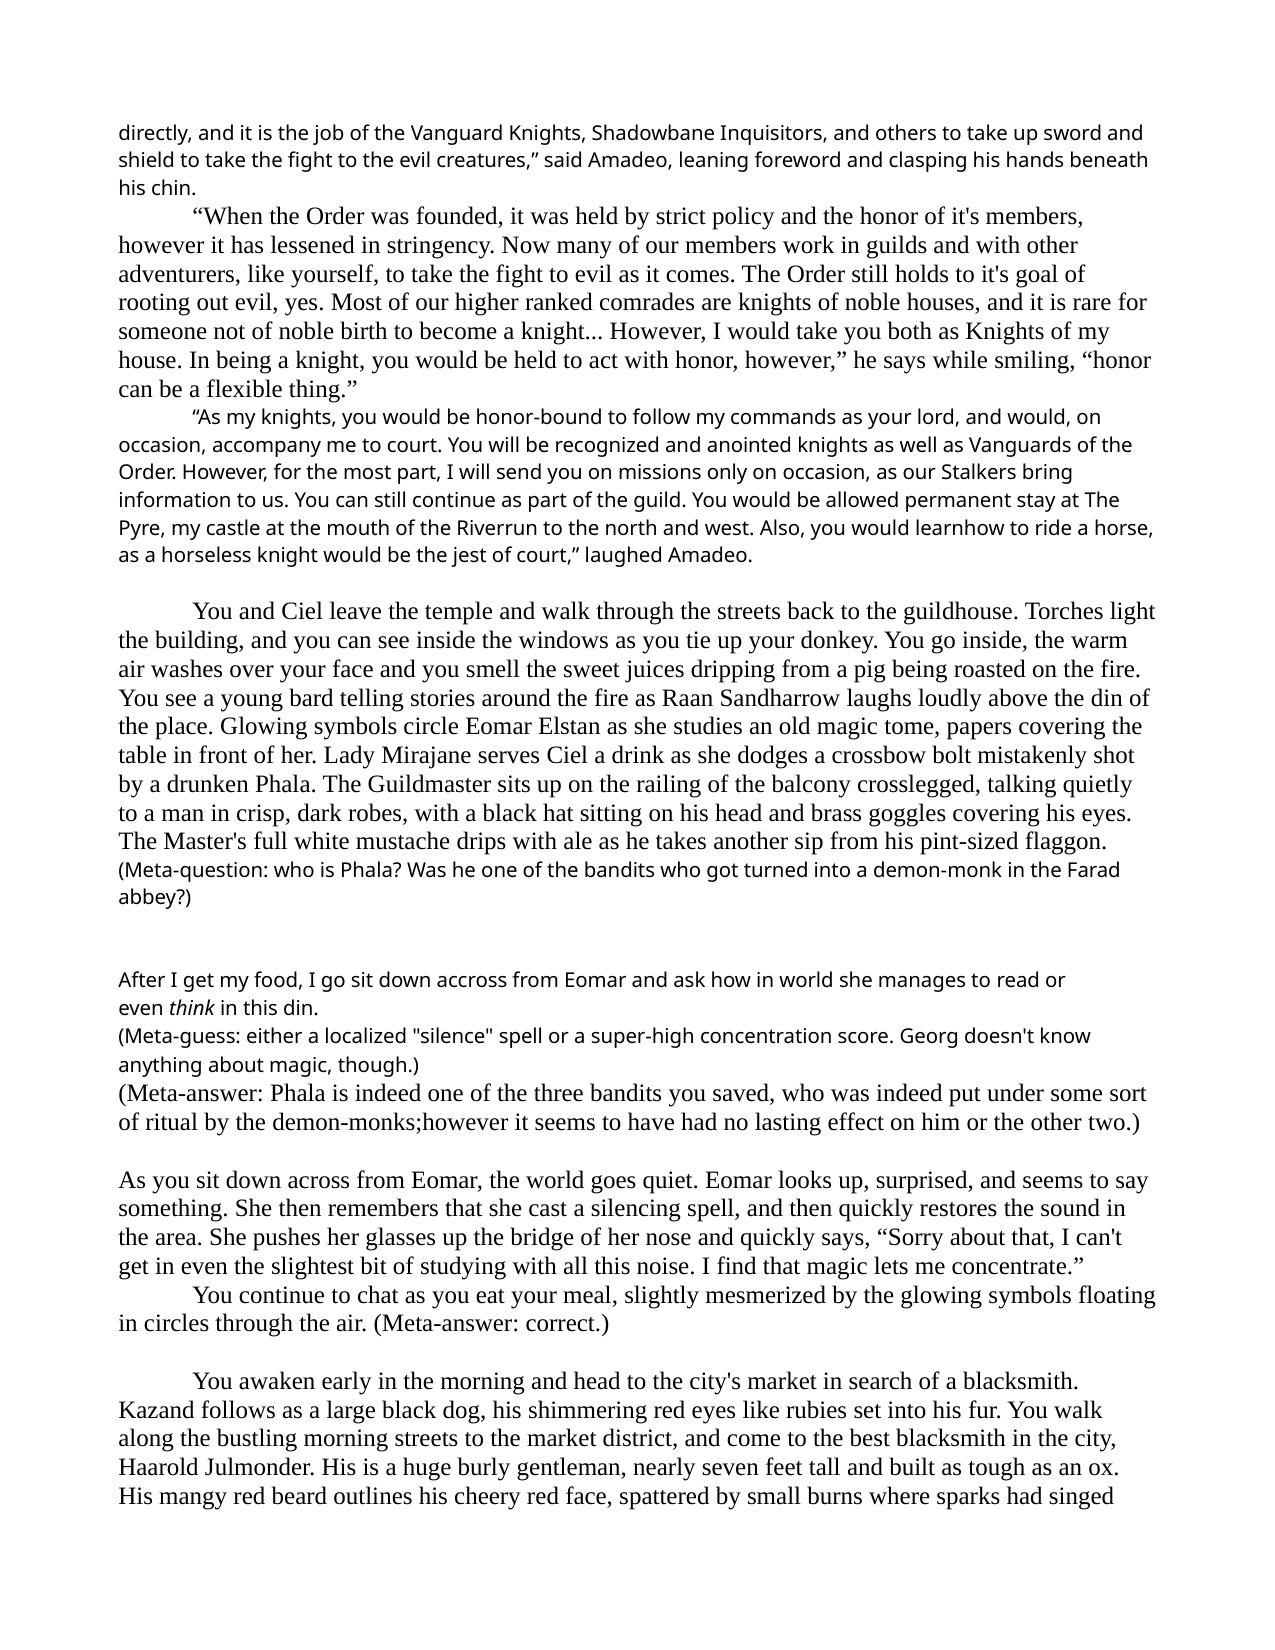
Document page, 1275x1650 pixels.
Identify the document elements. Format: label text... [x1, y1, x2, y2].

text “When the Order was founded, it was held by strict policy and the honor of it's members, however it has lessened in stringency. Now many of our members work in guilds and with other adventurers, like yourself, to take the fight to evil as it comes. The Order still holds to it's goal of rooting out evil, yes. Most of our higher ranked comrades are knights of noble houses, and it is rare for someone not of noble birth to become a knight... However, I would take you both as Knights of my house. In being a knight, you would be held to act with honor, however,” he says while smiling, “honor can be a flexible thing.” [118, 201, 1157, 402]
text You continue to chat as you eat your meal, slightly mesmerized by the glowing symbols floating in circles through the air. (Meta-answer: correct.) [118, 1280, 1157, 1337]
text (Meta-answer: Phala is indeed one of the three bandits you saved, who was indeed put under some sort of ritual by the demon-monks;however it seems to have had no lasting effect on him or the other two.) [118, 1078, 1157, 1136]
text After I get my food, I go sit down accross from Eomar and ask how in world she manages to read or even think in this din. [118, 966, 1157, 1021]
text (Meta-guess: either a localized "silence" spell or a super-high concentration score. Georg doesn't know anything about magic, though.) [118, 1021, 1157, 1078]
text You awaken early in the morning and head to the city's market in search of a blacksmith. Kazand follows as a large black dog, his shimmering red eyes like rubies set into his fur. You walk along the bustling morning streets to the market district, and come to the best blacksmith in the city, Haarold Julmonder. His is a huge burly gentleman, nearly seven feet tall and built as tough as an ox. His mangy red beard outlines his cheery red face, spattered by small burns where sparks had singed [118, 1366, 1157, 1510]
text “As my knights, you would be honor-bound to follow my commands as your lord, and would, on occasion, accompany me to court. You will be recognized and anointed knights as well as Vanguards of the Order. However, for the most part, I will send you on missions only on occasion, as our Stalkers bring information to us. You can still continue as part of the guild. You would be allowed permanent stay at The Pyre, my castle at the mouth of the Riverrun to the north and west. Also, you would learnhow to ride a horse, as a horseless knight would be the jest of court,” laughed Amadeo. [118, 402, 1157, 569]
text (Meta-question: who is Phala? Was he one of the bandits who got turned into a demon-monk in the Farad abbey?) [118, 855, 1157, 911]
text directly, and it is the job of the Vanguard Knights, Shadowbane Inquisitors, and others to take up sword and shield to take the fight to the evil creatures,” said Amadeo, leaning foreword and clasping his hands beneath his chin. [118, 118, 1157, 201]
text As you sit down across from Eomar, the world goes quiet. Eomar looks up, surprised, and seems to say something. She then remembers that she cast a silencing spell, and then quickly restores the sound in the area. She pushes her glasses up the bridge of her nose and quickly says, “Sorry about that, I can't get in even the slightest bit of studying with all this noise. I find that magic lets me concentrate.” [118, 1165, 1157, 1280]
text You and Ciel leave the temple and walk through the streets back to the guildhouse. Torches light the building, and you can see inside the windows as you tie up your donkey. You go inside, the warm air washes over your face and you smell the sweet juices dripping from a pig being roasted on the fire. You see a young bard telling stories around the fire as Raan Sandharrow laughs loudly above the din of the place. Glowing symbols circle Eomar Elstan as she studies an old magic tome, papers covering the table in front of her. Lady Mirajane serves Ciel a drink as she dodges a crossbow bolt mistakenly shot by a drunken Phala. The Guildmaster sits up on the railing of the balcony crosslegged, talking quietly to a man in crisp, dark robes, with a black hat sitting on his head and brass goggles covering his eyes. The Master's full white mustache drips with ale as he takes another sip from his pint-sized flaggon. [118, 596, 1157, 855]
